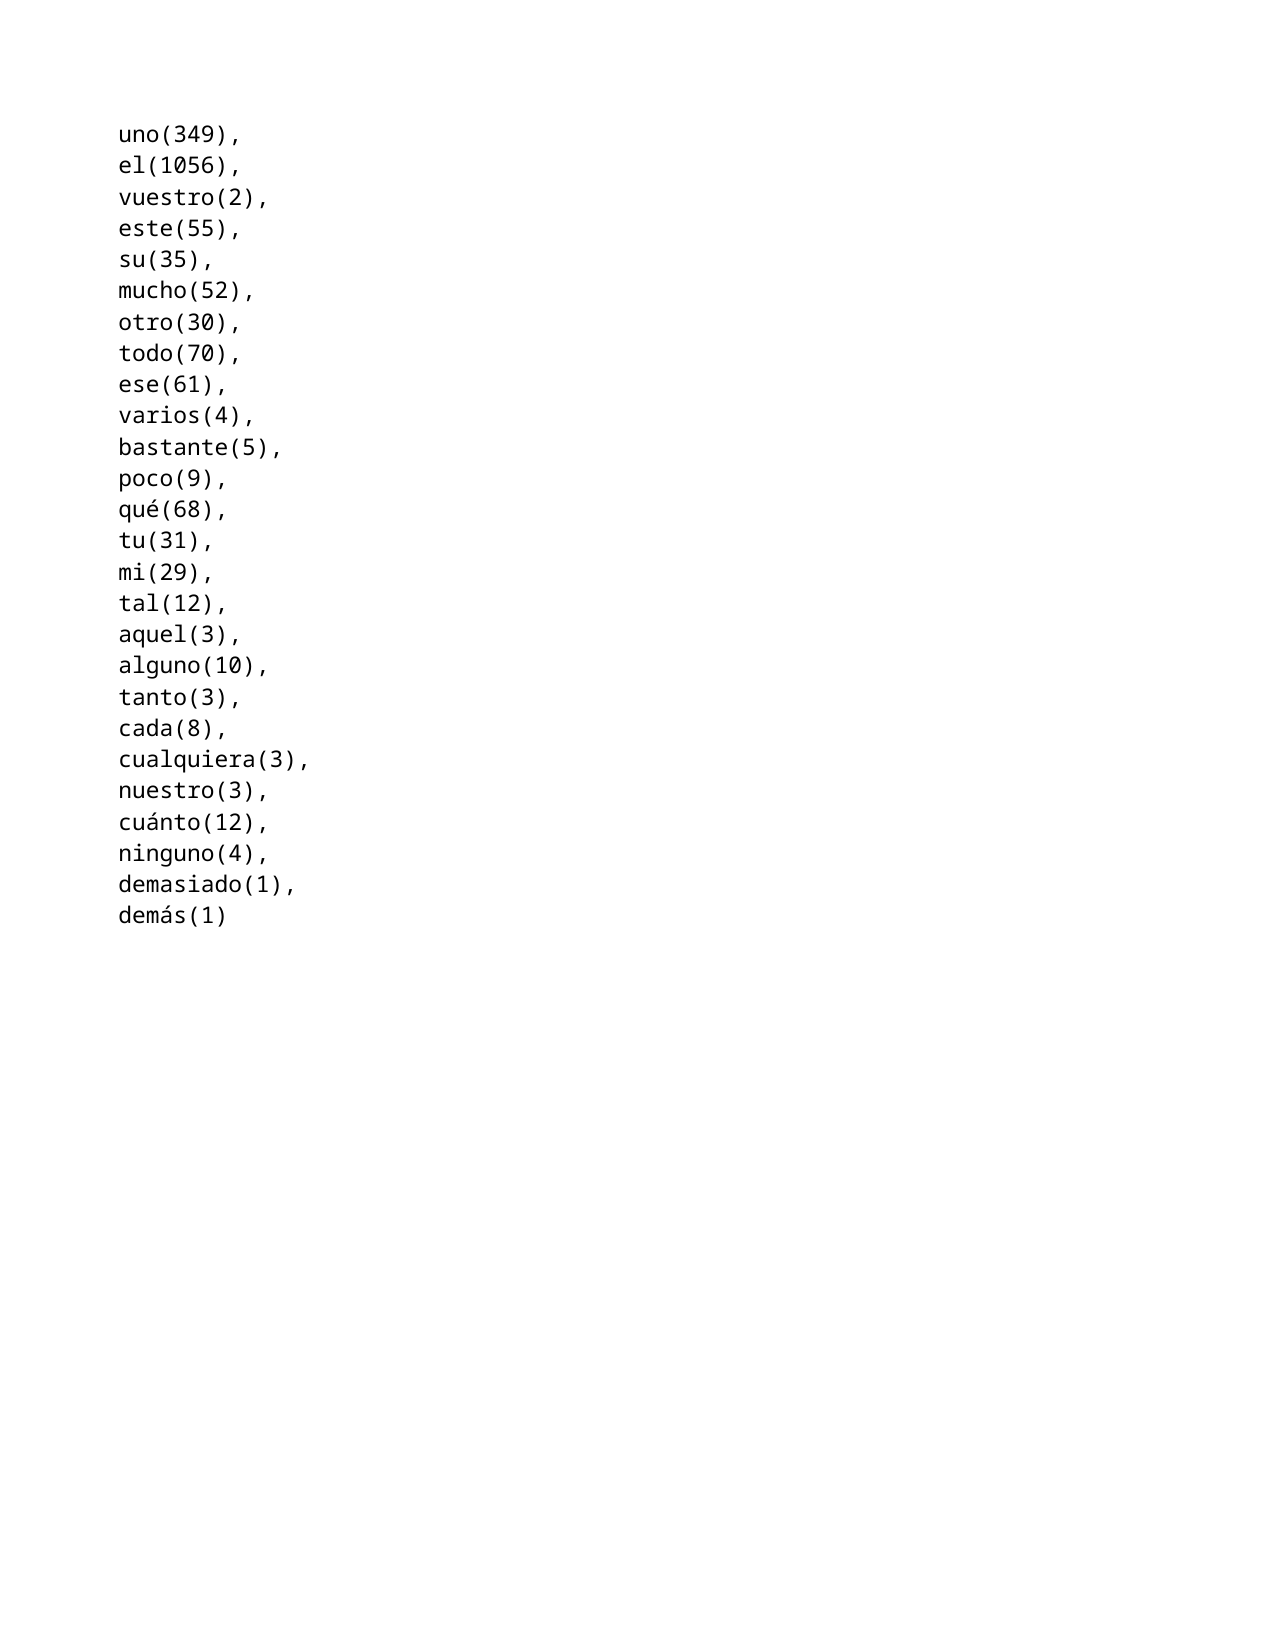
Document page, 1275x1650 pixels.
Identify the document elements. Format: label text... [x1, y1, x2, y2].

text tanto(3), [118, 681, 1157, 712]
text todo(70), [118, 337, 1157, 368]
text uno(349), [118, 118, 1157, 149]
text otro(30), [118, 306, 1157, 337]
text vuestro(2), [118, 181, 1157, 212]
text demás(1) [118, 899, 1157, 931]
text bastante(5), [118, 431, 1157, 462]
text mi(29), [118, 556, 1157, 587]
text el(1056), [118, 149, 1157, 181]
text ninguno(4), [118, 837, 1157, 868]
text poco(9), [118, 462, 1157, 493]
text ese(61), [118, 368, 1157, 399]
text varios(4), [118, 399, 1157, 431]
text cada(8), [118, 712, 1157, 743]
text cuánto(12), [118, 806, 1157, 837]
text qué(68), [118, 493, 1157, 524]
text demasiado(1), [118, 868, 1157, 899]
text su(35), [118, 243, 1157, 274]
text nuestro(3), [118, 774, 1157, 806]
text tu(31), [118, 524, 1157, 556]
text alguno(10), [118, 649, 1157, 681]
text tal(12), [118, 587, 1157, 618]
text aquel(3), [118, 618, 1157, 649]
text mucho(52), [118, 274, 1157, 306]
text este(55), [118, 212, 1157, 243]
text cualquiera(3), [118, 743, 1157, 774]
